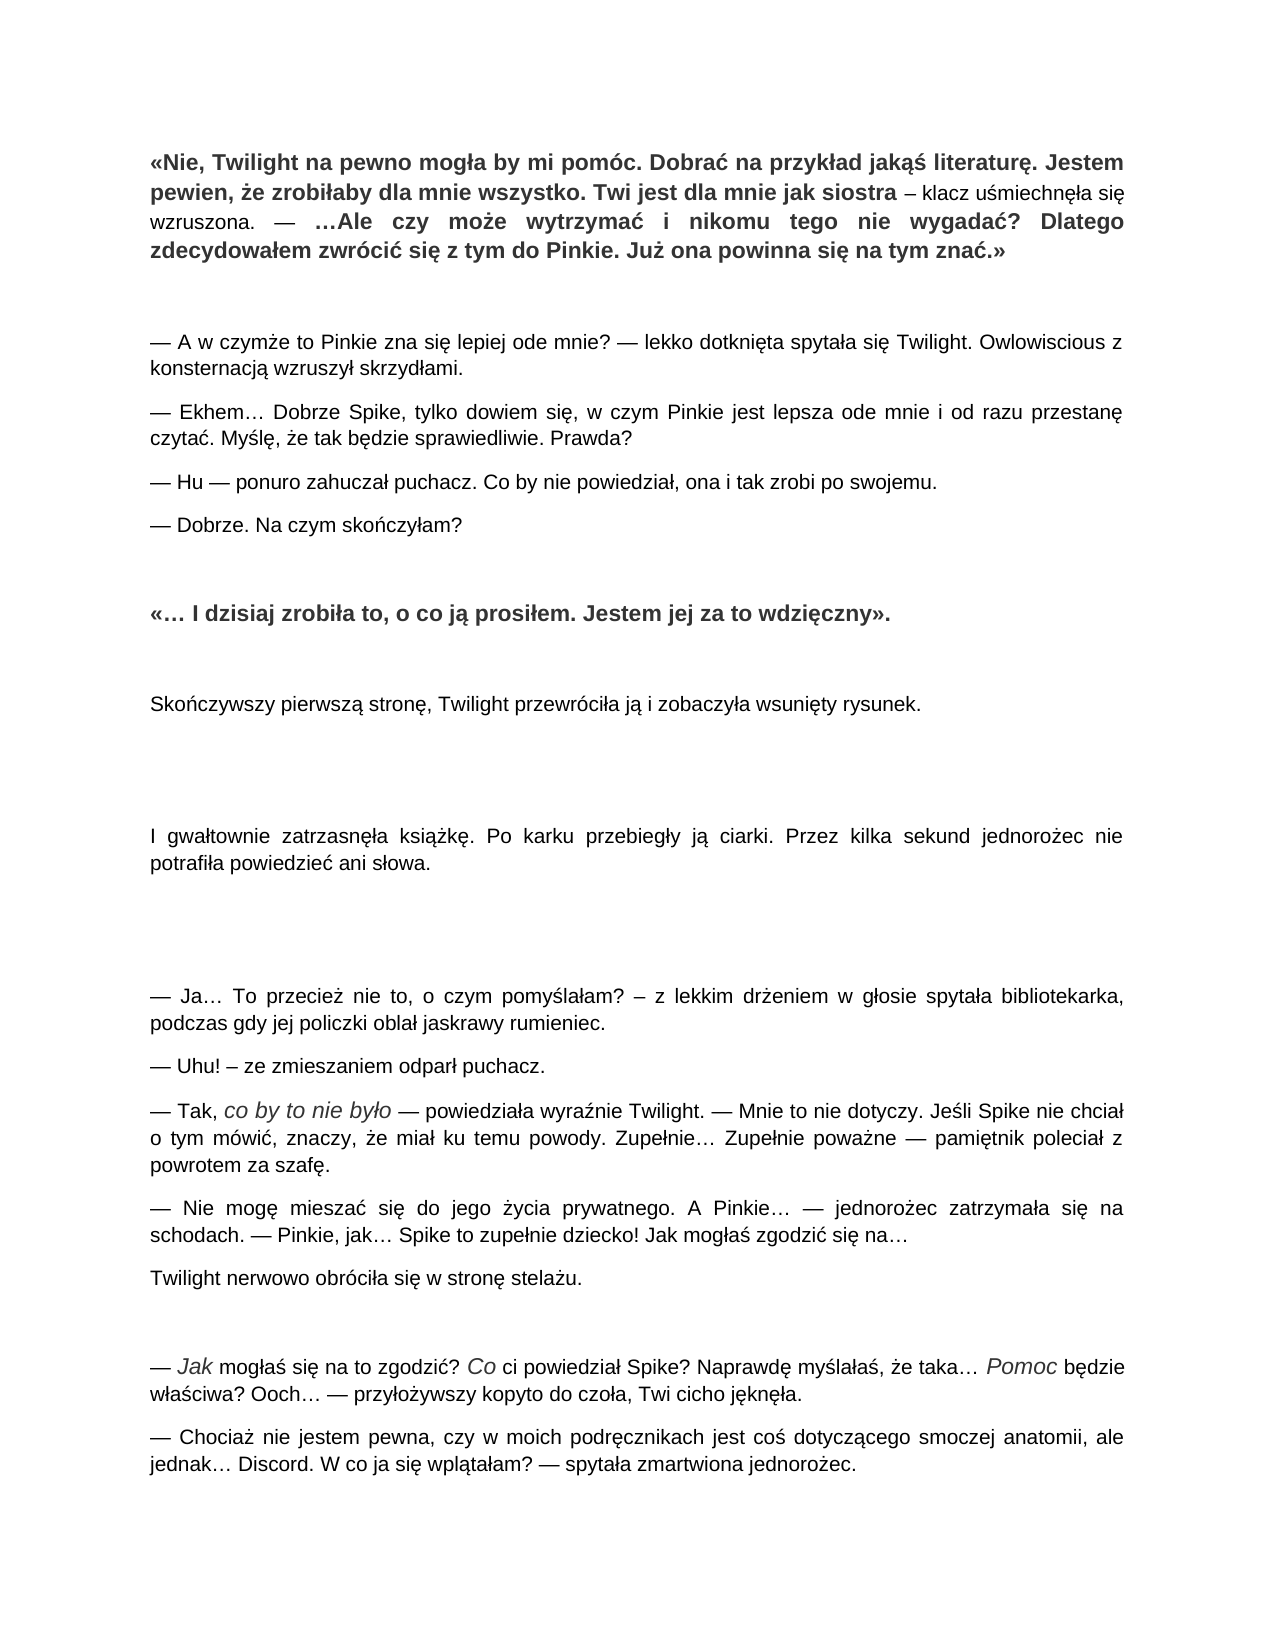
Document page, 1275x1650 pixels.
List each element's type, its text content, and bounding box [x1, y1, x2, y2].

text — Hu — ponuro zahuczał puchacz. Co by nie powiedział, ona i tak zrobi po swojemu. [150, 470, 1125, 493]
text — Nie mogę mieszać się do jego życia prywatnego. A Pinkie… — jednorożec zatrzymała się na schodach. — Pinkie, jak… Spike to zupełnie dziecko! Jak mogłaś zgodzić się na… [150, 1197, 1125, 1247]
text — Ja… To przecież nie to, o czym pomyślałam? – z lekkim drżeniem w głosie spytała bibliotekarka, podczas gdy jej policzki oblał jaskrawy rumieniec. [150, 984, 1125, 1034]
text — Tak, co by to nie było — powiedziała wyraźnie Twilight. — Mnie to nie dotyczy. Jeśli Spike nie chciał o tym mówić, znaczy, że miał ku temu powody. Zupełnie… Zupełnie poważne — pamiętnik poleciał z powrotem za szafę. [150, 1098, 1125, 1177]
text «Nie, Twilight na pewno mogła by mi pomóc. Dobrać na przykład jakąś literaturę. Jestem pewien, że zrobiłaby dla mnie wszystko. Twi jest dla mnie jak siostra – klacz uśmiechnęła się wzruszona. — …Ale czy może wytrzymać i nikomu tego nie wygadać? Dlatego zdecydowałem zwrócić się z tym do Pinkie. Już ona powinna się na tym znać.» [150, 150, 1125, 264]
text — Uhu! – ze zmieszaniem odparł puchacz. [150, 1054, 1125, 1078]
text — Chociaż nie jestem pewna, czy w moich podręcznikach jest coś dotyczącego smoczej anatomii, ale jednak… Discord. W co ja się wplątałam? — spytała zmartwiona jednorożec. [150, 1426, 1125, 1476]
text «… I dzisiaj zrobiła to, o co ją prosiłem. Jestem jej za to wdzięczny». [150, 600, 1125, 626]
text — Dobrze. Na czym skończyłam? [150, 513, 1125, 537]
text — Jak mogłaś się na to zgodzić? Co ci powiedział Spike? Naprawdę myślałaś, że taka… Pomoc będzie właściwa? Ooch… — przyłożywszy kopyto do czoła, Twi cicho jęknęła. [150, 1353, 1125, 1406]
text — Ekhem… Dobrze Spike, tylko dowiem się, w czym Pinkie jest lepsza ode mnie i od razu przestanę czytać. Myślę, że tak będzie sprawiedliwie. Prawda? [150, 400, 1125, 450]
text I gwałtownie zatrzasnęła książkę. Po karku przebiegły ją ciarki. Przez kilka sekund jednorożec nie potrafiła powiedzieć ani słowa. [150, 825, 1125, 875]
text Skończywszy pierwszą stronę, Twilight przewróciła ją i zobaczyła wsunięty rysunek. [150, 692, 1125, 716]
text Twilight nerwowo obróciła się w stronę stelażu. [150, 1267, 1125, 1290]
text — A w czymże to Pinkie zna się lepiej ode mnie? — lekko dotknięta spytała się Twilight. Owlowiscious z konsternacją wzruszył skrzydłami. [150, 330, 1125, 380]
